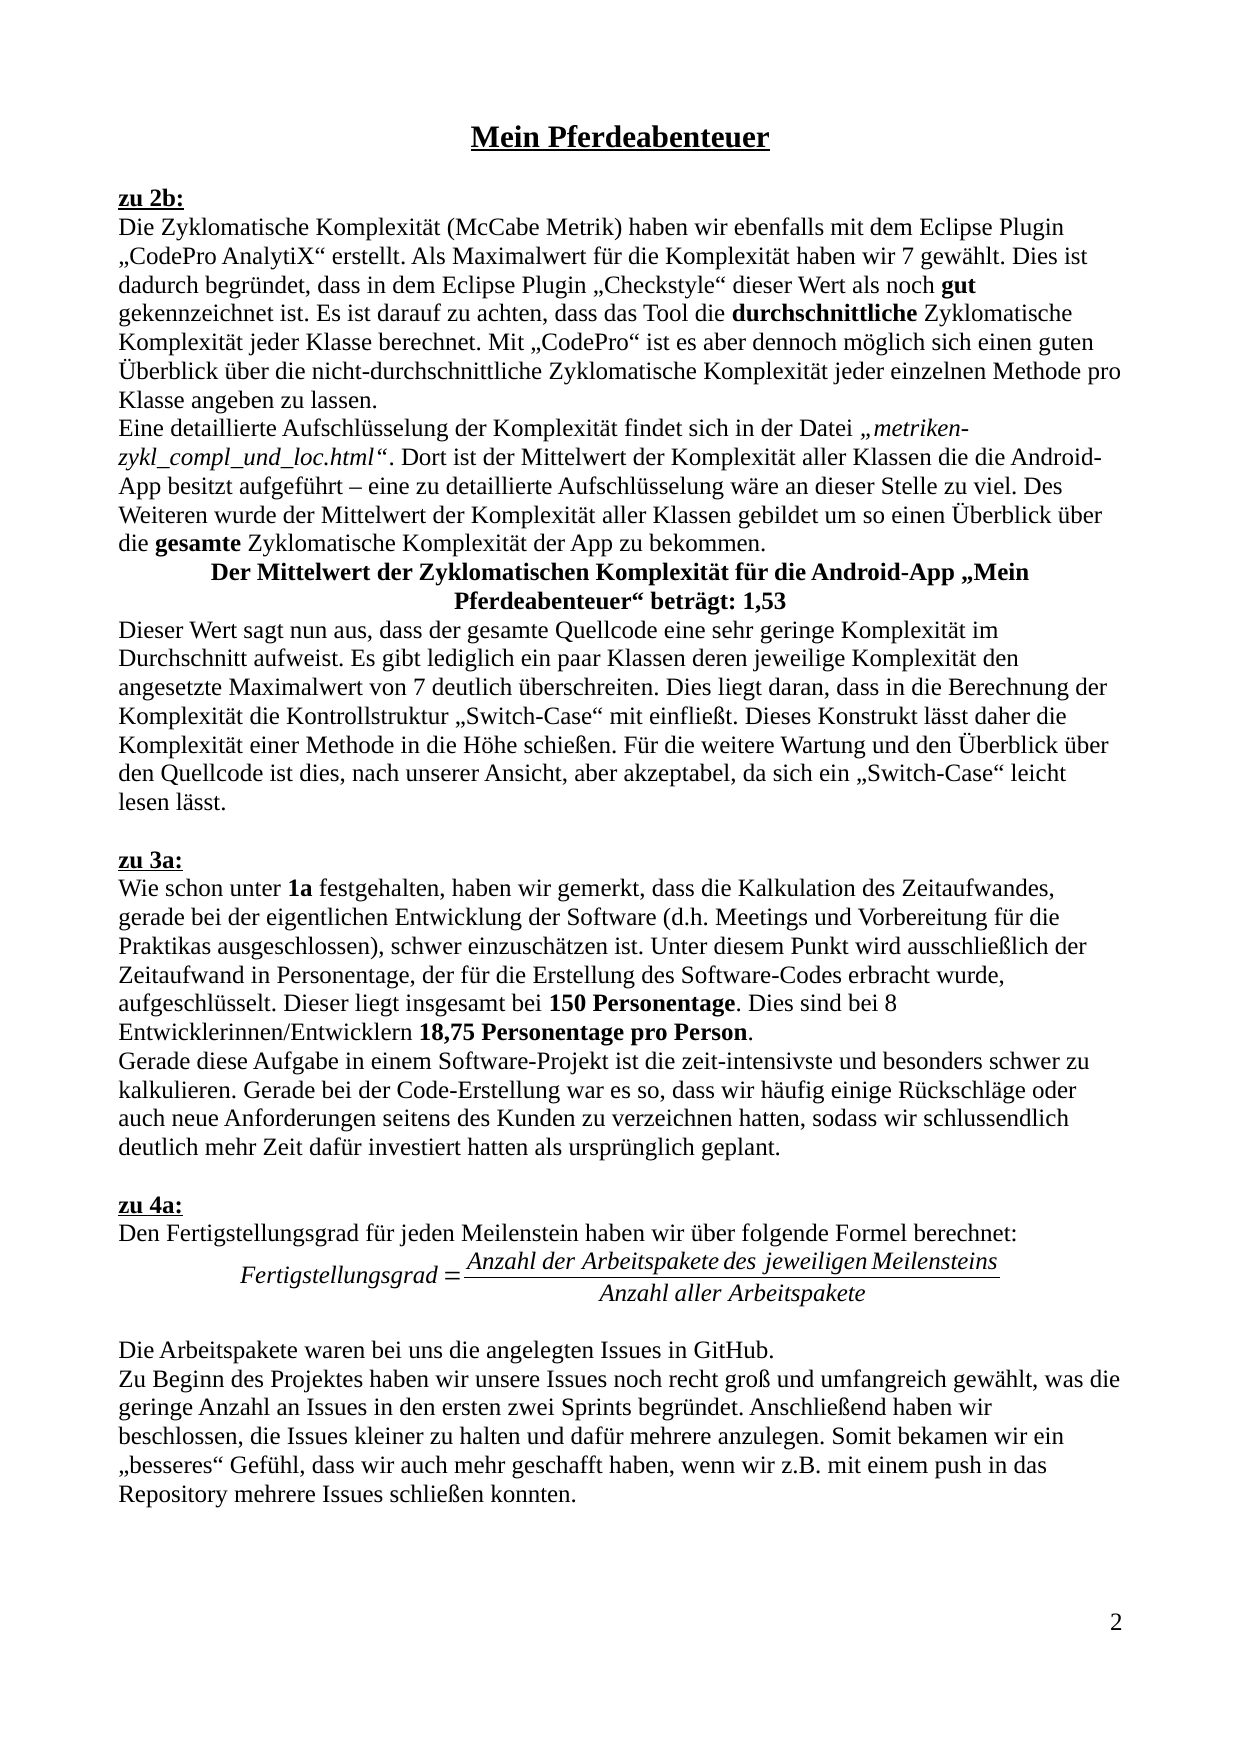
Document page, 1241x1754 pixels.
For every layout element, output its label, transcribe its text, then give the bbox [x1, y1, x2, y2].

text zu 2b: [118, 183, 1122, 212]
text Der Mittelwert der Zyklomatischen Komplexität für die Android-App „Mein Pferdeabenteuer“ beträgt: 1,53 [118, 557, 1122, 615]
text Dieser Wert sagt nun aus, dass der gesamte Quellcode eine sehr geringe Komplexität im Durchschnitt aufweist. Es gibt lediglich ein paar Klassen deren jeweilige Komplexität den angesetzte Maximalwert von 7 deutlich überschreiten. Dies liegt daran, dass in die Berechnung der Komplexität die Kontrollstruktur „Switch-Case“ mit einfließt. Dieses Konstrukt lässt daher die Komplexität einer Methode in die Höhe schießen. Für die weitere Wartung und den Überblick über den Quellcode ist dies, nach unserer Ansicht, aber akzeptabel, da sich ein „Switch-Case“ leicht lesen lässt. [118, 615, 1122, 816]
text Gerade diese Aufgabe in einem Software-Projekt ist die zeit-intensivste und besonders schwer zu kalkulieren. Gerade bei der Code-Erstellung war es so, dass wir häufig einige Rückschläge oder auch neue Anforderungen seitens des Kunden zu verzeichnen hatten, sodass wir schlussendlich deutlich mehr Zeit dafür investiert hatten als ursprünglich geplant. [118, 1046, 1122, 1161]
text Den Fertigstellungsgrad für jeden Meilenstein haben wir über folgende Formel berechnet: [118, 1218, 1122, 1247]
text zu 3a: [118, 845, 1122, 873]
text Die Arbeitspakete waren bei uns die angelegten Issues in GitHub. [118, 1335, 1122, 1364]
text zu 4a: [118, 1190, 1122, 1218]
text Zu Beginn des Projektes haben wir unsere Issues noch recht groß und umfangreich gewählt, was die geringe Anzahl an Issues in den ersten zwei Sprints begründet. Anschließend haben wir beschlossen, die Issues kleiner zu halten und dafür mehrere anzulegen. Somit bekamen wir ein „besseres“ Gefühl, dass wir auch mehr geschafft haben, wenn wir z.B. mit einem push in das Repository mehrere Issues schließen konnten. [118, 1364, 1122, 1507]
text Die Zyklomatische Komplexität (McCabe Metrik) haben wir ebenfalls mit dem Eclipse Plugin „CodePro AnalytiX“ erstellt. Als Maximalwert für die Komplexität haben wir 7 gewählt. Dies ist dadurch begründet, dass in dem Eclipse Plugin „Checkstyle“ dieser Wert als noch gut gekennzeichnet ist. Es ist darauf zu achten, dass das Tool die durchschnittliche Zyklomatische Komplexität jeder Klasse berechnet. Mit „CodePro“ ist es aber dennoch möglich sich einen guten Überblick über die nicht-durchschnittliche Zyklomatische Komplexität jeder einzelnen Methode pro Klasse angeben zu lassen. [118, 212, 1122, 413]
text Wie schon unter 1a festgehalten, haben wir gemerkt, dass die Kalkulation des Zeitaufwandes, gerade bei der eigentlichen Entwicklung der Software (d.h. Meetings und Vorbereitung für die Praktikas ausgeschlossen), schwer einzuschätzen ist. Unter diesem Punkt wird ausschließlich der Zeitaufwand in Personentage, der für die Erstellung des Software-Codes erbracht wurde, aufgeschlüsselt. Dieser liegt insgesamt bei 150 Personentage. Dies sind bei 8 Entwicklerinnen/Entwicklern 18,75 Personentage pro Person. [118, 873, 1122, 1046]
text Eine detaillierte Aufschlüsselung der Komplexität findet sich in der Datei „metriken-zykl_compl_und_loc.html“. Dort ist der Mittelwert der Komplexität aller Klassen die die Android-App besitzt aufgeführt – eine zu detaillierte Aufschlüsselung wäre an dieser Stelle zu viel. Des Weiteren wurde der Mittelwert der Komplexität aller Klassen gebildet um so einen Überblick über die gesamte Zyklomatische Komplexität der App zu bekommen. [118, 413, 1122, 557]
